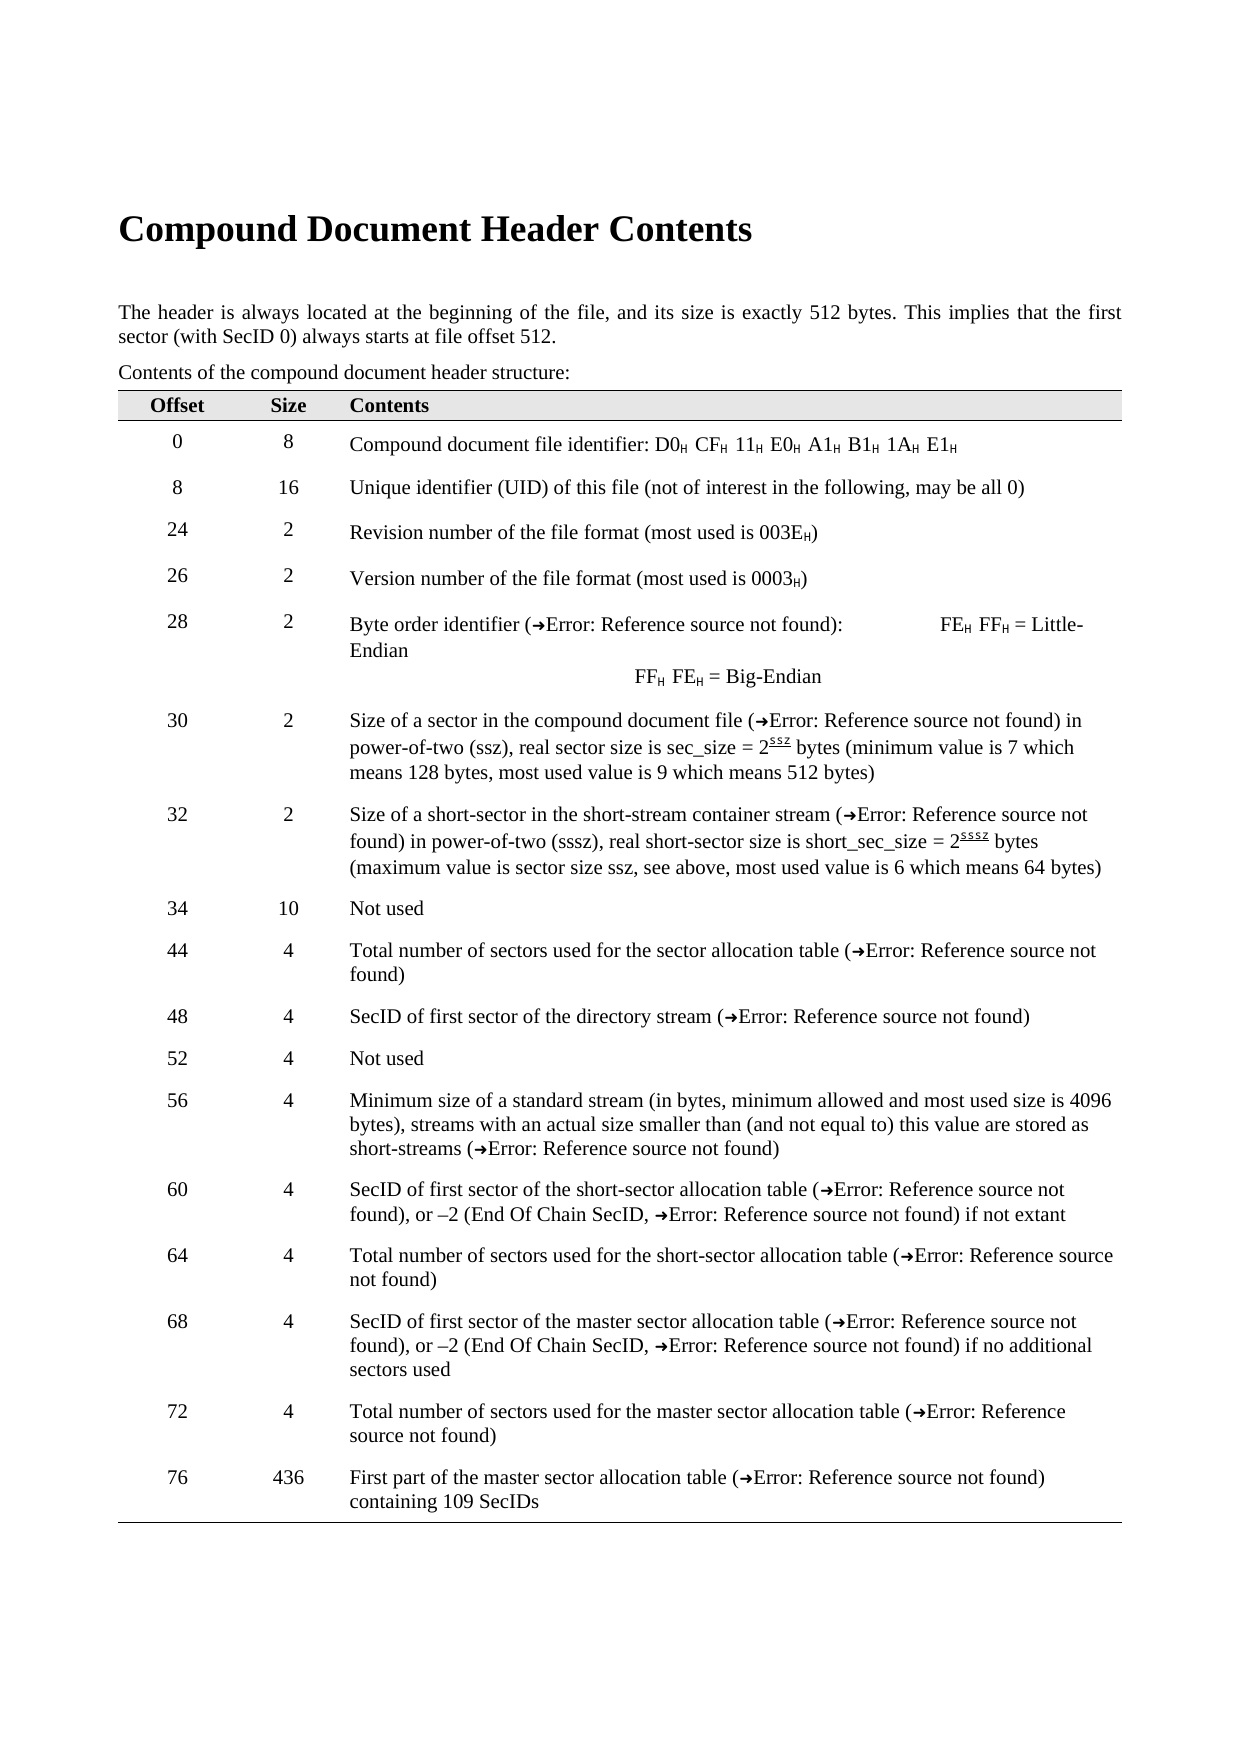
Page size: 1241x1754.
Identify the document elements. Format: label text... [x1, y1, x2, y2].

table_cell Size of a short-sector in the short-stream container stream (➜6.1) in power-of-two (sssz), real short-sector size is short_sec_size = 2sssz bytes (maximum value is sector size ssz, see above, most used value is 6 which means 64 bytes) [340, 793, 1122, 887]
table_cell 2 [236, 793, 340, 887]
table_cell Not used [340, 888, 1122, 929]
table_cell SecID of first sector of the directory stream (➜7) [340, 995, 1122, 1037]
table_cell 24 [118, 508, 236, 554]
table_cell 68 [118, 1300, 236, 1390]
table_header Size [236, 391, 340, 420]
table_cell 436 [236, 1456, 340, 1522]
table_cell 28 [118, 600, 236, 699]
table_cell 16 [236, 466, 340, 508]
text The header is always located at the beginning of the file, and its size is exactly 512 bytes. This implies that the first sector (with SecID 0) always starts at file offset 512. [118, 300, 1122, 348]
table_cell 64 [118, 1234, 236, 1300]
table_cell 52 [118, 1037, 236, 1079]
table_cell 26 [118, 554, 236, 600]
table_cell 2 [236, 600, 340, 699]
table_cell Not used [340, 1037, 1122, 1079]
table_cell 72 [118, 1390, 236, 1456]
table_cell Minimum size of a standard stream (in bytes, minimum allowed and most used size is 4096 bytes), streams with an actual size smaller than (and not equal to) this value are stored as short-streams (➜6) [340, 1079, 1122, 1168]
table_cell Version number of the file format (most used is 0003H) [340, 554, 1122, 600]
table_cell 34 [118, 888, 236, 929]
table_cell SecID of first sector of the master sector allocation table (➜5.1), or –2 (End Of Chain SecID, ➜3.1) if no additional sectors used [340, 1300, 1122, 1390]
table_cell 4 [236, 1390, 340, 1456]
table_cell Total number of sectors used for the short-sector allocation table (➜6.2) [340, 1234, 1122, 1300]
table_cell 2 [236, 508, 340, 554]
table_cell 2 [236, 699, 340, 793]
table_cell 0 [118, 421, 236, 466]
text Contents of the compound document header structure: [118, 360, 1122, 384]
subtitle Compound Document Header Contents [118, 207, 1122, 250]
table_cell 10 [236, 888, 340, 929]
table_cell 48 [118, 995, 236, 1037]
table_cell 4 [236, 1300, 340, 1390]
table_cell SecID of first sector of the short-sector allocation table (➜6.2), or –2 (End Of Chain SecID, ➜3.1) if not extant [340, 1169, 1122, 1234]
table_cell 4 [236, 1234, 340, 1300]
table_cell First part of the master sector allocation table (➜5.1) containing 109 SecIDs [340, 1456, 1122, 1522]
table_cell Size of a sector in the compound document file (➜3.1) in power-of-two (ssz), real sector size is sec_size = 2ssz bytes (minimum value is 7 which means 128 bytes, most used value is 9 which means 512 bytes) [340, 699, 1122, 793]
table_cell 8 [118, 466, 236, 508]
table_cell 32 [118, 793, 236, 887]
table_cell Revision number of the file format (most used is 003EH) [340, 508, 1122, 554]
table_cell 76 [118, 1456, 236, 1522]
table_cell 4 [236, 1169, 340, 1234]
table_cell 4 [236, 995, 340, 1037]
table_header Offset [118, 391, 236, 420]
table_cell Byte order identifier (➜4.2): FEH FFH = Little-Endian FFH FEH = Big-Endian [340, 600, 1122, 699]
table_header Contents [340, 391, 1122, 420]
table_cell 4 [236, 1079, 340, 1168]
table_cell Compound document file identifier: D0H CFH 11H E0H A1H B1H 1AH E1H [340, 421, 1122, 466]
table_cell 44 [118, 929, 236, 995]
table_cell 60 [118, 1169, 236, 1234]
table_cell 4 [236, 929, 340, 995]
table_cell 4 [236, 1037, 340, 1079]
table_cell 2 [236, 554, 340, 600]
table_cell Total number of sectors used for the master sector allocation table (➜5.1) [340, 1390, 1122, 1456]
table_cell 30 [118, 699, 236, 793]
table_cell 56 [118, 1079, 236, 1168]
table_cell Total number of sectors used for the sector allocation table (➜5.2) [340, 929, 1122, 995]
table_cell Unique identifier (UID) of this file (not of interest in the following, may be all 0) [340, 466, 1122, 508]
table_cell 8 [236, 421, 340, 466]
